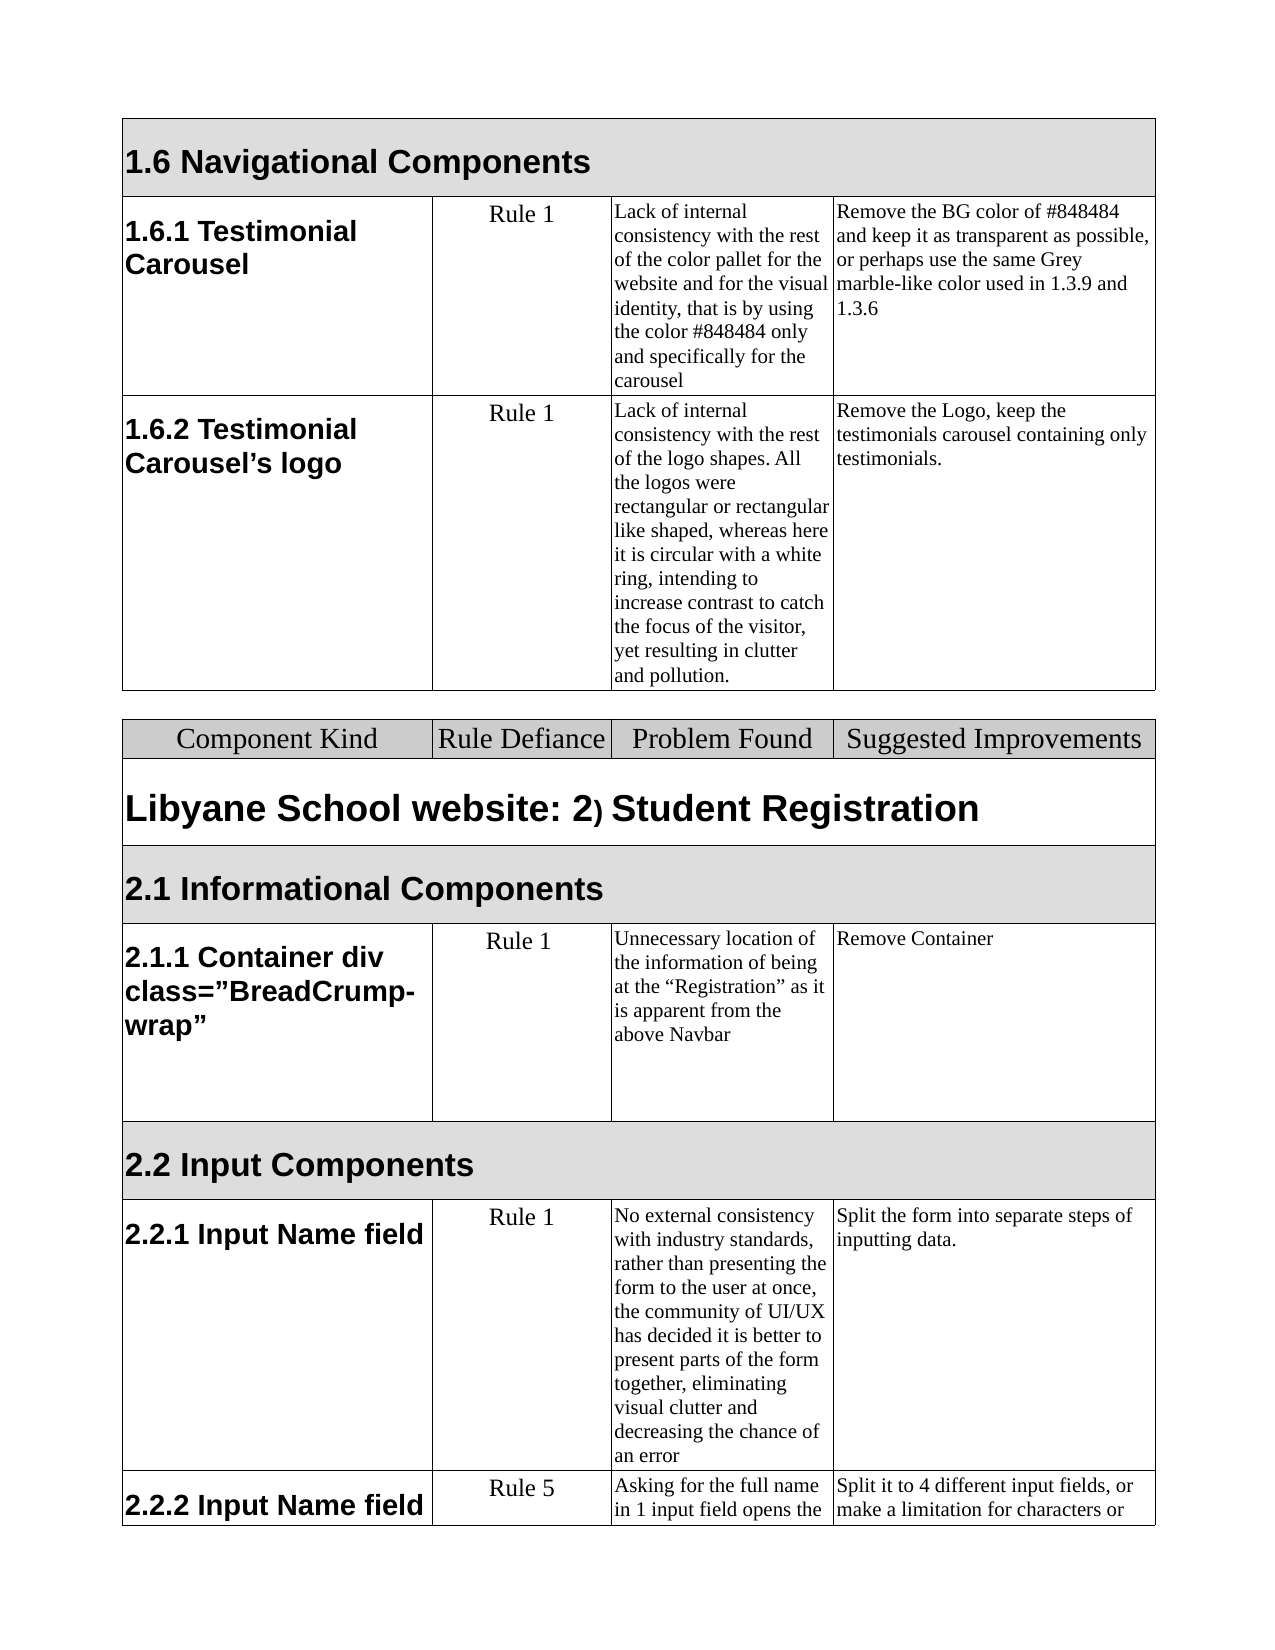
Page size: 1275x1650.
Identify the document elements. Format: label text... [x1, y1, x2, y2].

table_cell Remove the BG color of #848484 and keep it as transparent as possible, or perhaps use the same Grey marble-like color used in 1.3.9 and 1.3.6 [834, 197, 1155, 395]
table_cell Split it to 4 different input fields, or make a limitation for characters or [834, 1471, 1155, 1524]
table_cell Rule 1 [433, 924, 611, 1121]
table_header Problem Found [612, 720, 833, 758]
table_cell 2.1 Informational Components [123, 846, 1155, 923]
table_cell Asking for the full name in 1 input field opens the [612, 1471, 833, 1524]
table_header Suggested Improvements [834, 720, 1155, 758]
table_cell No external consistency with industry standards, rather than presenting the form to the user at once, the community of UI/UX has decided it is better to present parts of the form together, eliminating visual clutter and decreasing the chance of an error [612, 1200, 833, 1470]
table_cell 1.6 Navigational Components [123, 119, 1155, 196]
table_cell Libyane School website: 2) Student Registration [123, 759, 1155, 845]
table_cell 2.2.1 Input Name field [123, 1200, 432, 1470]
table_cell Lack of internal consistency with the rest of the logo shapes. All the logos were rectangular or rectangular like shaped, whereas here it is circular with a white ring, intending to increase contrast to catch the focus of the visitor, yet resulting in clutter and pollution. [612, 396, 833, 689]
table_cell 1.6.2 Testimonial Carousel’s logo [123, 396, 432, 689]
table_cell Rule 1 [433, 396, 611, 689]
table_cell Rule 1 [433, 197, 611, 395]
table_cell Unnecessary location of the information of being at the “Registration” as it is apparent from the above Navbar [612, 924, 833, 1121]
table_cell 2.2 Input Components [123, 1122, 1155, 1199]
table_cell Lack of internal consistency with the rest of the color pallet for the website and for the visual identity, that is by using the color #848484 only and specifically for the carousel [612, 197, 833, 395]
table_header Component Kind [123, 720, 432, 758]
table_cell Split the form into separate steps of inputting data. [834, 1200, 1155, 1470]
table_cell Remove Container [834, 924, 1155, 1121]
table_cell 1.6.1 Testimonial Carousel [123, 197, 432, 395]
table_cell 2.2.2 Input Name field [123, 1471, 432, 1524]
table_cell Rule 1 [433, 1200, 611, 1470]
table_cell Rule 5 [433, 1471, 611, 1524]
table_header Rule Defiance [433, 720, 611, 758]
table_cell 2.1.1 Container div class=”BreadCrump-wrap” [123, 924, 432, 1121]
table_cell Remove the Logo, keep the testimonials carousel containing only testimonials. [834, 396, 1155, 689]
